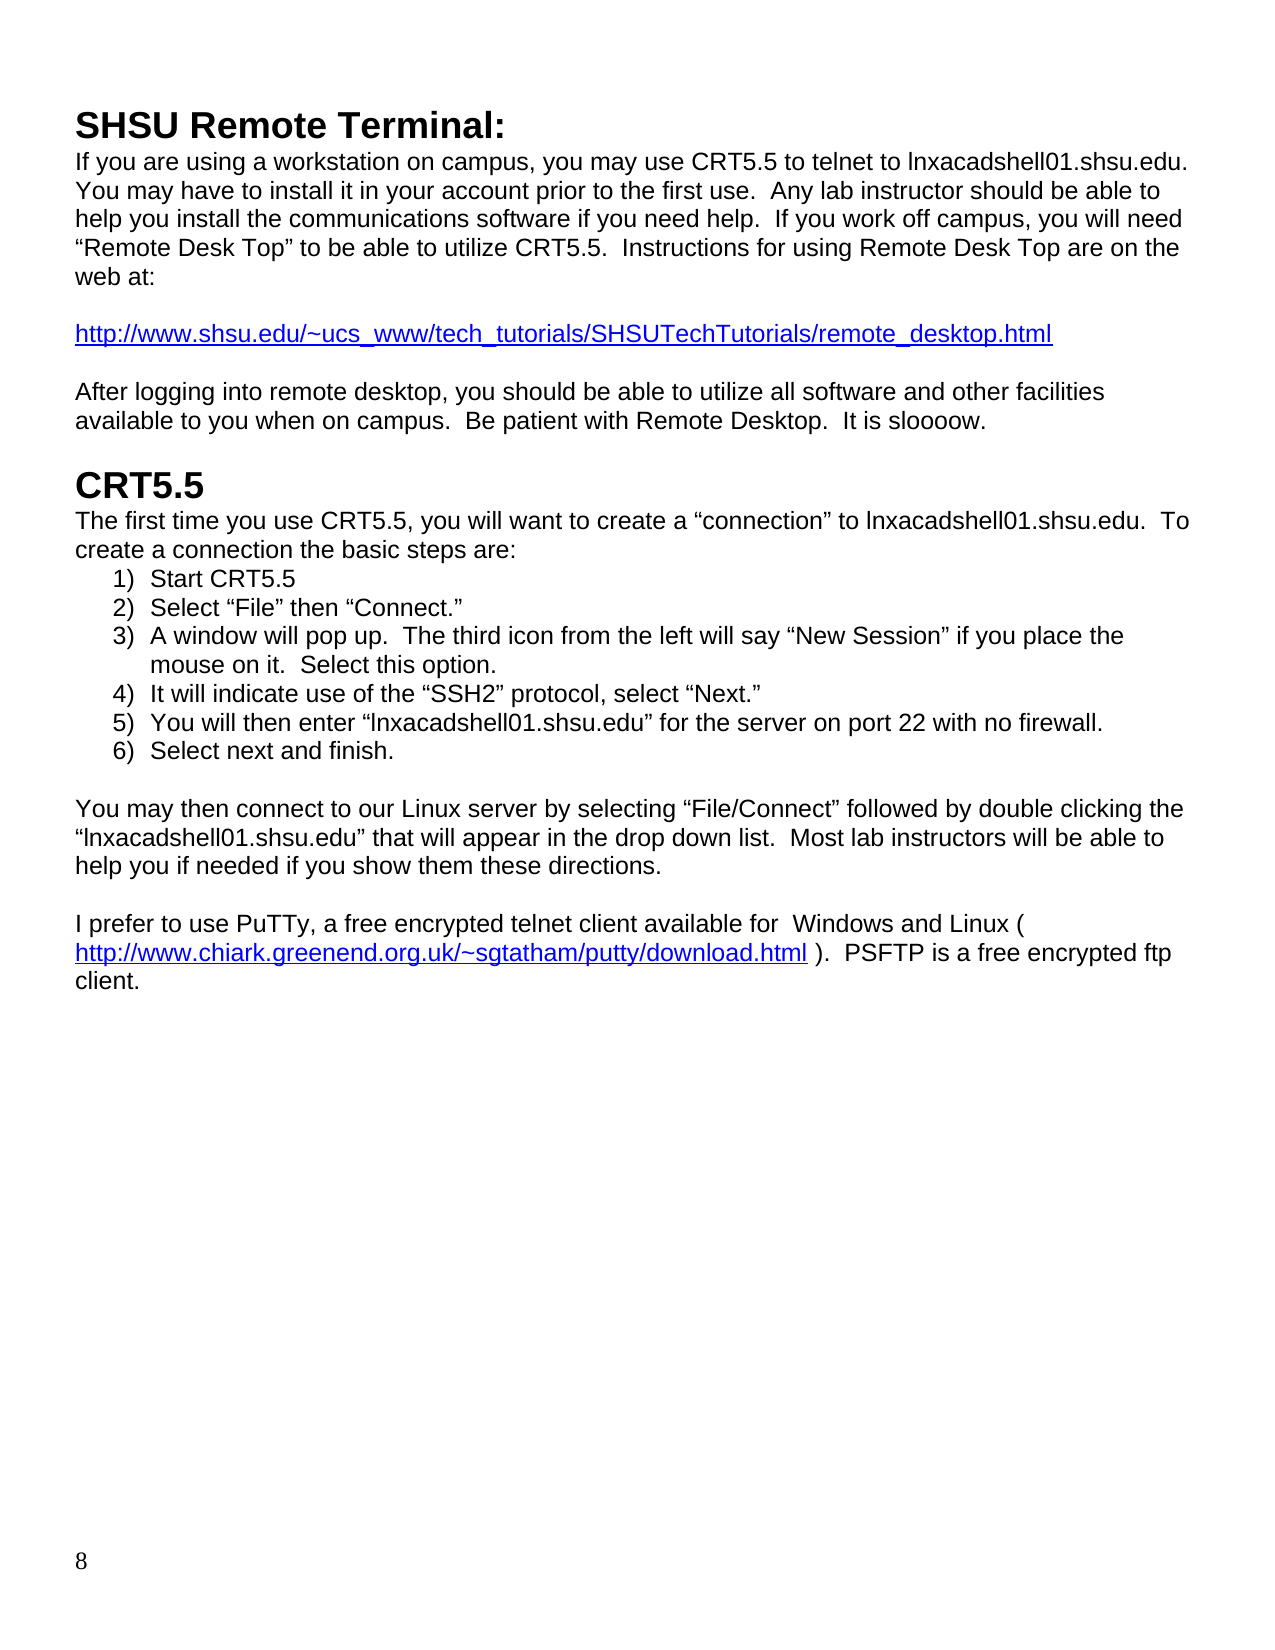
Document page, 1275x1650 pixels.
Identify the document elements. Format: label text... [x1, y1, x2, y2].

list A window will pop up. The third icon from the left will say “New Session” if you place the mouse on it. Select this option. [112, 621, 1200, 679]
list Start CRT5.5 [112, 564, 1200, 592]
text After logging into remote desktop, you should be able to utilize all software and other facilities available to you when on campus. Be patient with Remote Desktop. It is sloooow. [75, 377, 1200, 434]
text If you are using a workstation on campus, you may use CRT5.5 to telnet to lnxacadshell01.shsu.edu. You may have to install it in your account prior to the first use. Any lab instructor should be able to help you install the communications software if you need help. If you work off campus, you will need “Remote Desk Top” to be able to utilize CRT5.5. Instructions for using Remote Desk Top are on the web at: [75, 147, 1200, 291]
text You may then connect to our Linux server by selecting “File/Connect” followed by double clicking the “lnxacadshell01.shsu.edu” that will appear in the drop down list. Most lab instructors will be able to help you if needed if you show them these directions. [75, 794, 1200, 880]
list It will indicate use of the “SSH2” protocol, select “Next.” [112, 679, 1200, 707]
text SHSU Remote Terminal: [75, 104, 1200, 147]
text The first time you use CRT5.5, you will want to create a “connection” to lnxacadshell01.shsu.edu. To create a connection the basic steps are: [75, 506, 1200, 564]
list You will then enter “lnxacadshell01.shsu.edu” for the server on port 22 with no firewall. [112, 707, 1200, 736]
text http://www.shsu.edu/~ucs_www/tech_tutorials/SHSUTechTutorials/remote_desktop.html [75, 319, 1200, 348]
list Select “File” then “Connect.” [112, 592, 1200, 621]
text I prefer to use PuTTy, a free encrypted telnet client available for Windows and Linux ( http://www.chiark.greenend.org.uk/~sgtatham/putty/download.html ). PSFTP is a free encrypted ftp client. [75, 909, 1200, 995]
text CRT5.5 [75, 463, 1200, 506]
list Select next and finish. [112, 736, 1200, 765]
